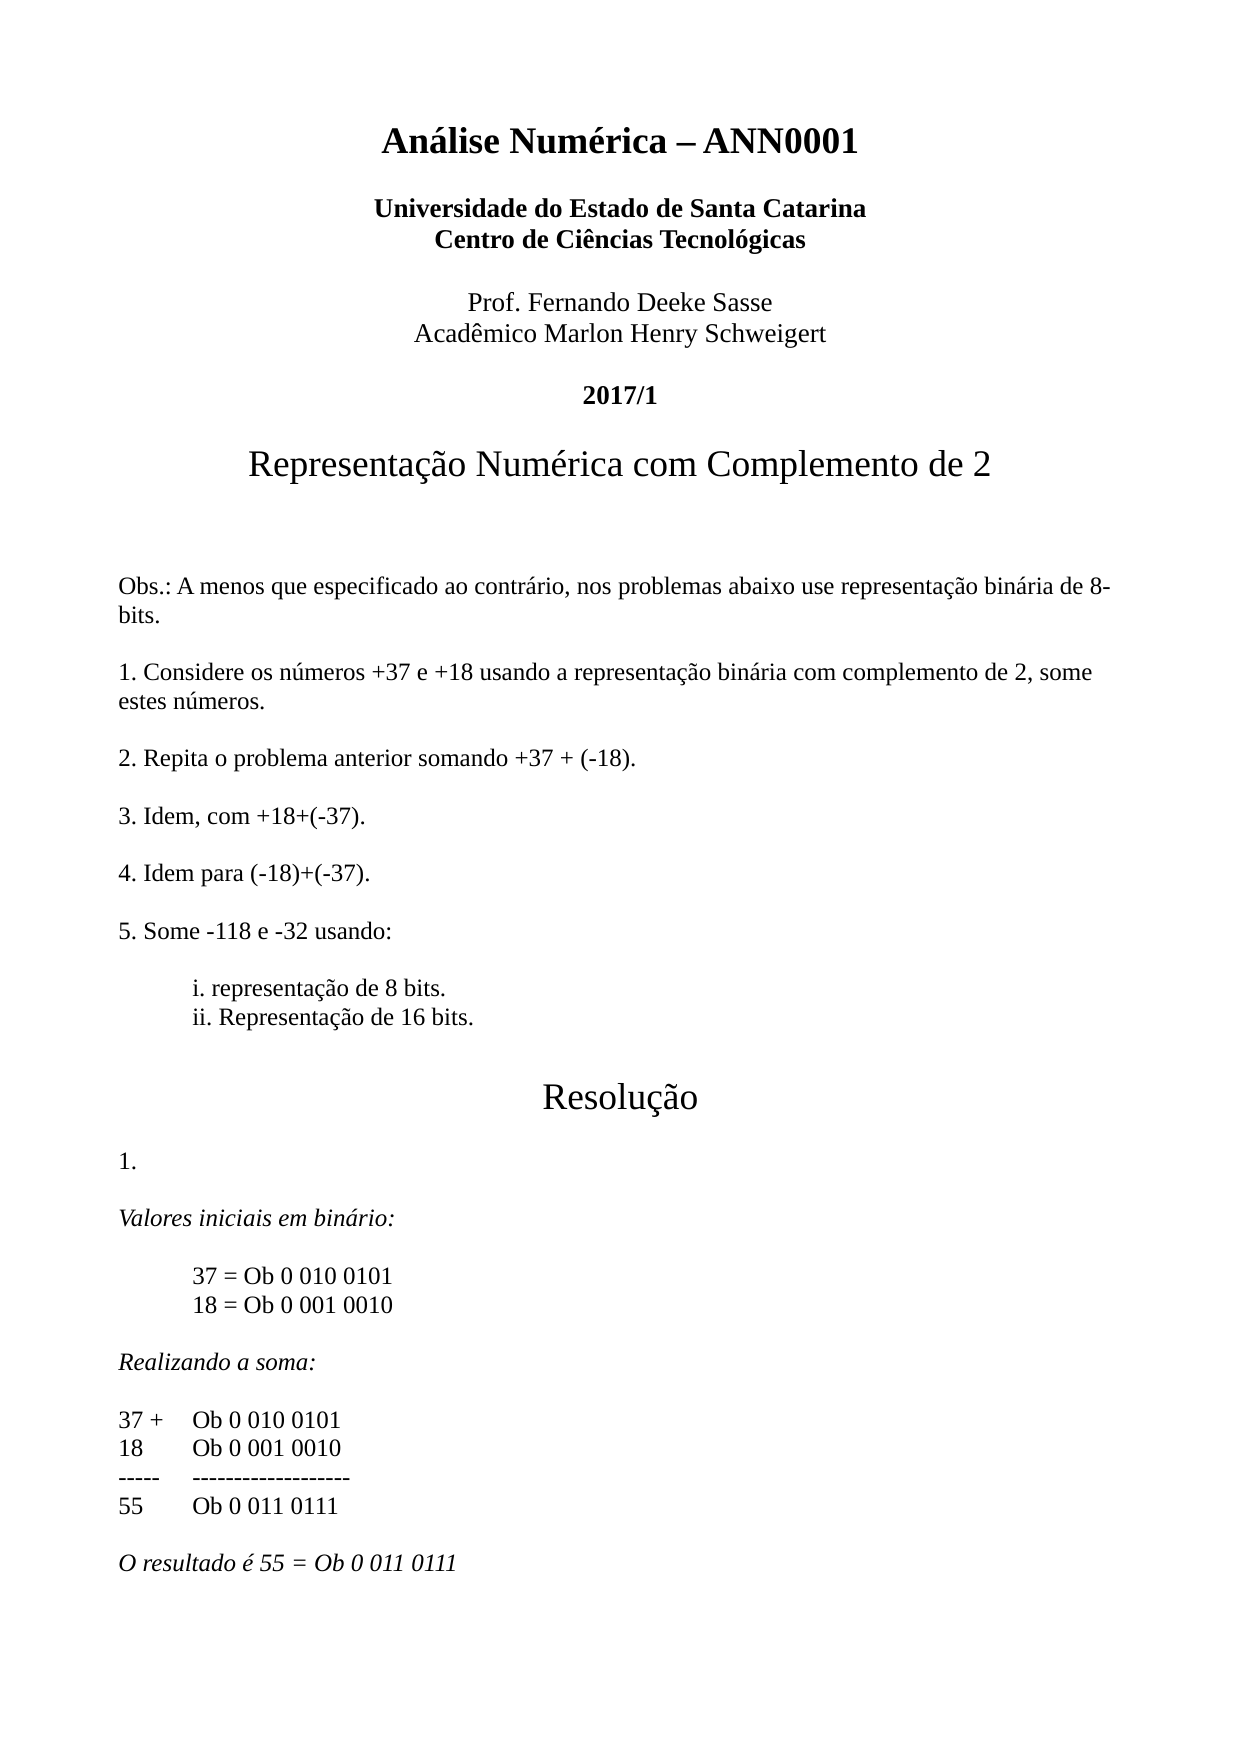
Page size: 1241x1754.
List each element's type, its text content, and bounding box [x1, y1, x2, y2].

text Resolução [118, 1074, 1122, 1117]
text 18 Ob 0 001 0010 [118, 1433, 1122, 1462]
text 2017/1 [118, 379, 1122, 410]
text Centro de Ciências Tecnológicas [118, 223, 1122, 255]
text 37 + Ob 0 010 0101 [118, 1405, 1122, 1433]
text Valores iniciais em binário: [118, 1203, 1122, 1232]
text 37 = Ob 0 010 0101 [118, 1261, 1122, 1290]
text 18 = Ob 0 001 0010 [118, 1290, 1122, 1318]
text Prof. Fernando Deeke Sasse [118, 286, 1122, 317]
text 2. Repita o problema anterior somando +37 + (-18). [118, 743, 1122, 772]
text Representação Numérica com Complemento de 2 [118, 442, 1122, 485]
text Análise Numérica – ANN0001 [118, 118, 1122, 161]
text 55 Ob 0 011 0111 [118, 1491, 1122, 1520]
text Acadêmico Marlon Henry Schweigert [118, 317, 1122, 348]
text i. representação de 8 bits. [118, 973, 1122, 1002]
text Obs.: A menos que especificado ao contrário, nos problemas abaixo use representação binária de 8-bits. [118, 571, 1122, 628]
text 4. Idem para (-18)+(-37). [118, 858, 1122, 887]
text 3. Idem, com +18+(-37). [118, 801, 1122, 830]
text 5. Some -118 e -32 usando: [118, 916, 1122, 945]
text 1. Considere os números +37 e +18 usando a representação binária com complemento de 2, some estes números. [118, 657, 1122, 715]
text ----- ------------------- [118, 1462, 1122, 1491]
text O resultado é 55 = Ob 0 011 0111 [118, 1548, 1122, 1577]
text Universidade do Estado de Santa Catarina [118, 192, 1122, 223]
text Realizando a soma: [118, 1347, 1122, 1376]
text 1. [118, 1146, 1122, 1175]
text ii. Representação de 16 bits. [118, 1002, 1122, 1031]
